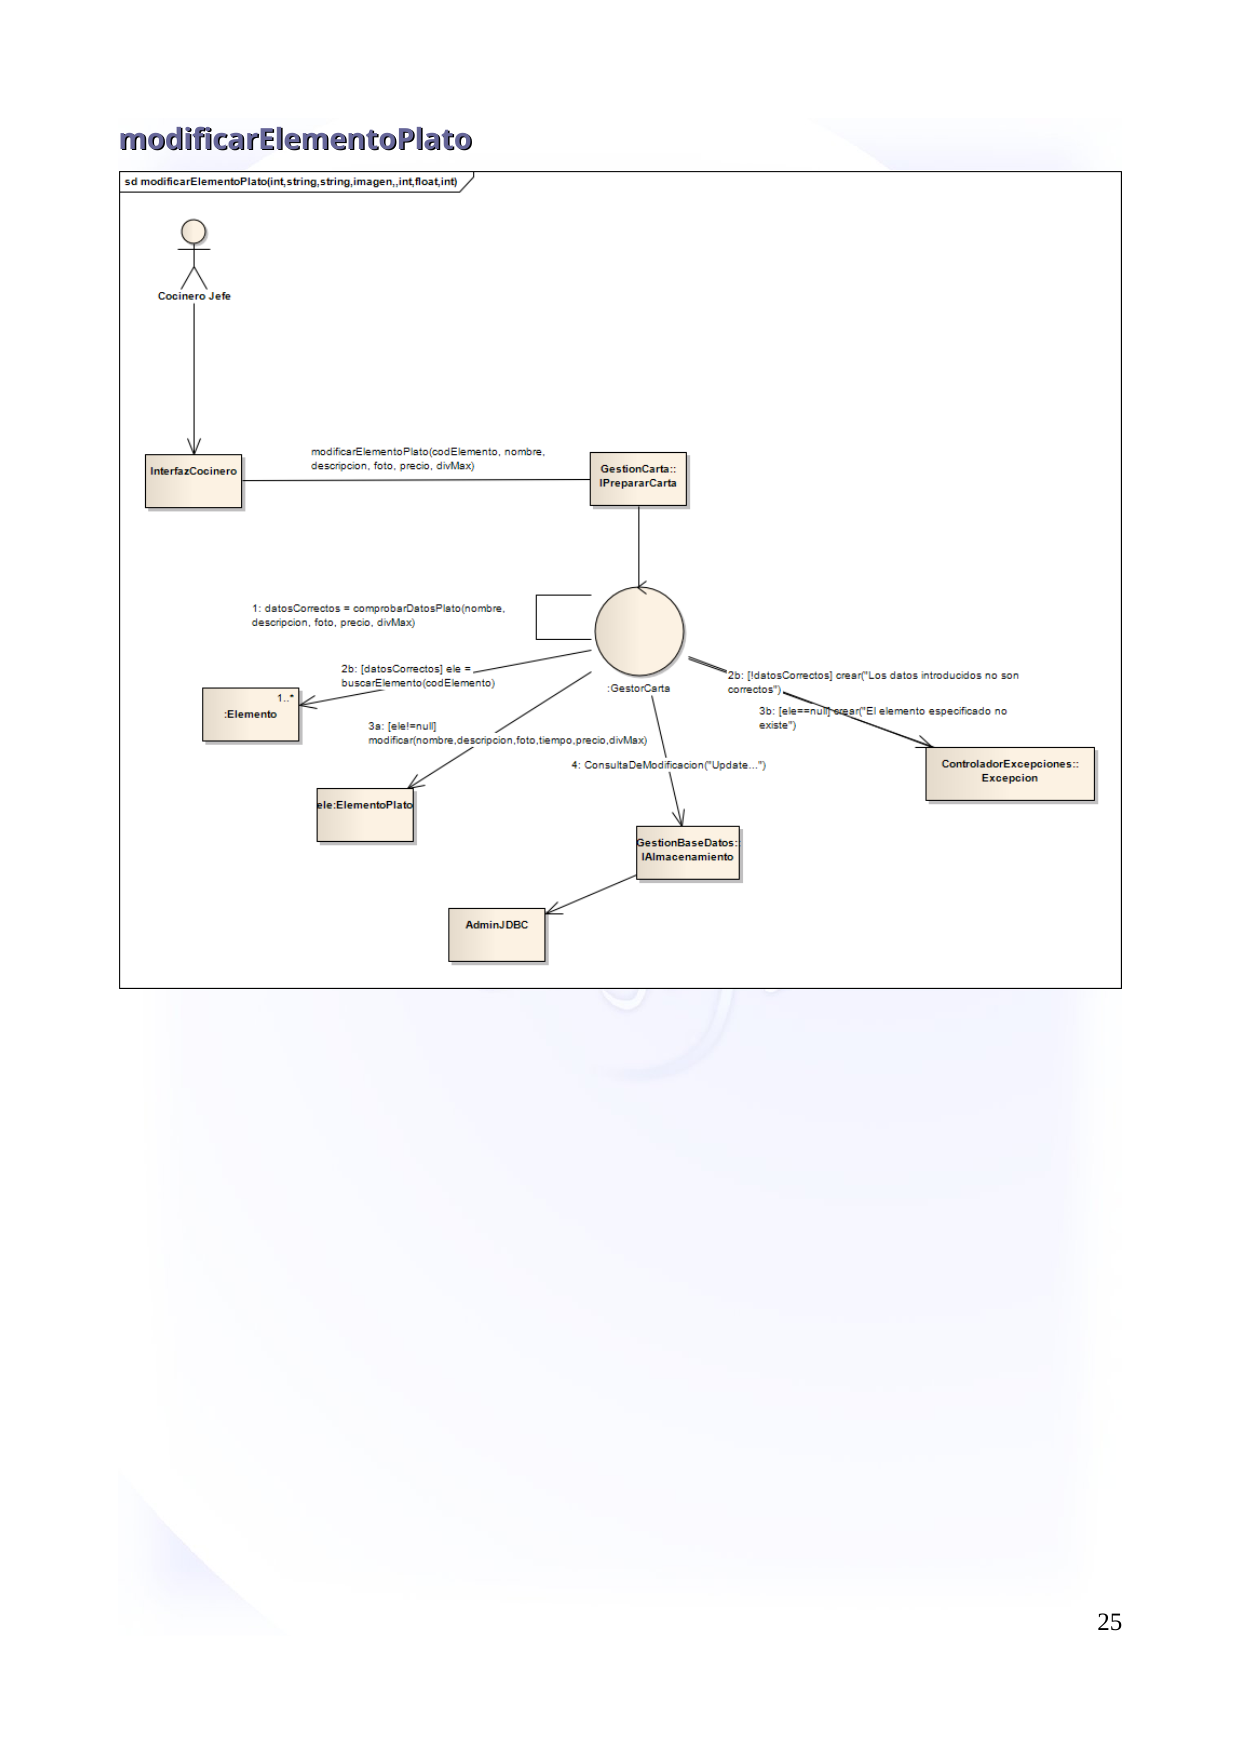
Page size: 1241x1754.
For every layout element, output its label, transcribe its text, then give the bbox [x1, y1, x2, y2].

picture [118, 158, 1122, 1636]
subtitle modificarElementoPlato [118, 118, 1122, 158]
